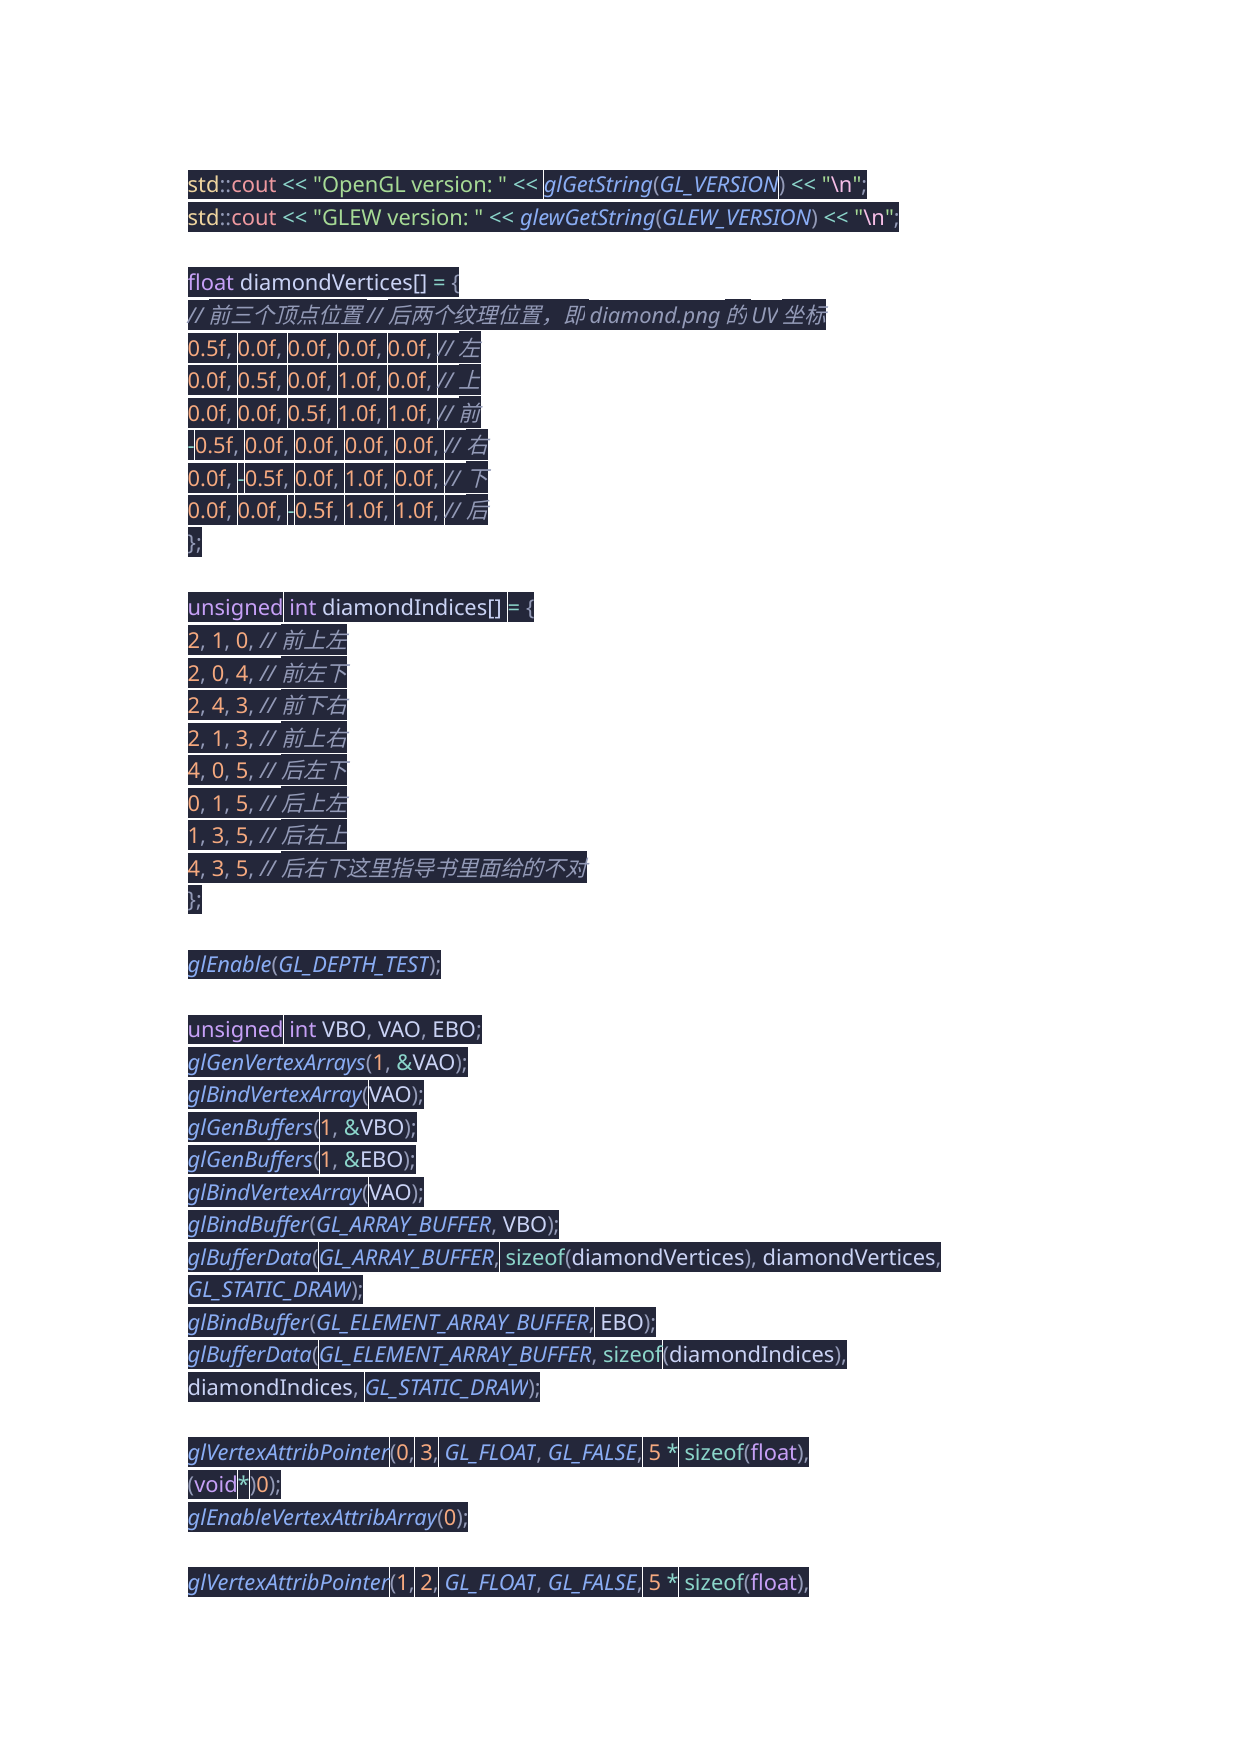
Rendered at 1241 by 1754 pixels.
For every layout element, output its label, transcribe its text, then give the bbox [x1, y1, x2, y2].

text glVertexAttribPointer(1, 2, GL_FLOAT, GL_FALSE, 5 * sizeof(float), [187, 1566, 1053, 1598]
text std::cout << "GLEW version: " << glewGetString(GLEW_VERSION) << "\n"; [187, 201, 1053, 233]
text glGenBuffers(1, &EBO); [187, 1143, 1053, 1176]
text 2, 1, 0, // 前上左 [187, 623, 1053, 656]
text unsigned int VBO, VAO, EBO; [187, 1013, 1053, 1046]
text 0.5f, 0.0f, 0.0f, 0.0f, 0.0f, // 左 [187, 331, 1053, 363]
text glBufferData(GL_ARRAY_BUFFER, sizeof(diamondVertices), diamondVertices, [187, 1241, 1053, 1273]
text glBindVertexArray(VAO); [187, 1078, 1053, 1111]
text // 前三个顶点位置 // 后两个纹理位置，即diamond.png的UV坐标 [187, 298, 1053, 331]
text glEnable(GL_DEPTH_TEST); [187, 948, 1053, 981]
text glBindVertexArray(VAO); [187, 1176, 1053, 1208]
text glGenVertexArrays(1, &VAO); [187, 1046, 1053, 1078]
text std::cout << "OpenGL version: " << glGetString(GL_VERSION) << "\n"; [187, 168, 1053, 201]
text 0.0f, 0.0f, -0.5f, 1.0f, 1.0f, // 后 [187, 493, 1053, 526]
text glEnableVertexAttribArray(0); [187, 1501, 1053, 1533]
text glBindBuffer(GL_ELEMENT_ARRAY_BUFFER, EBO); [187, 1306, 1053, 1338]
text 0.0f, 0.5f, 0.0f, 1.0f, 0.0f, // 上 [187, 363, 1053, 396]
text 0, 1, 5, // 后上左 [187, 786, 1053, 818]
text 2, 1, 3, // 前上右 [187, 721, 1053, 753]
text glGenBuffers(1, &VBO); [187, 1111, 1053, 1143]
text 2, 0, 4, // 前左下 [187, 656, 1053, 688]
text 4, 0, 5, // 后左下 [187, 753, 1053, 786]
text 4, 3, 5, // 后右下这里指导书里面给的不对 [187, 851, 1053, 883]
text 2, 4, 3, // 前下右 [187, 688, 1053, 721]
text 1, 3, 5, // 后右上 [187, 818, 1053, 851]
text GL_STATIC_DRAW); [187, 1273, 1053, 1306]
text }; [187, 883, 1053, 916]
text float diamondVertices[] = { [187, 266, 1053, 298]
text (void*)0); [187, 1468, 1053, 1501]
text diamondIndices, GL_STATIC_DRAW); [187, 1371, 1053, 1403]
text 0.0f, 0.0f, 0.5f, 1.0f, 1.0f, // 前 [187, 396, 1053, 428]
text glBufferData(GL_ELEMENT_ARRAY_BUFFER, sizeof(diamondIndices), [187, 1338, 1053, 1371]
text }; [187, 526, 1053, 558]
text glBindBuffer(GL_ARRAY_BUFFER, VBO); [187, 1208, 1053, 1241]
text unsigned int diamondIndices[] = { [187, 591, 1053, 623]
text glVertexAttribPointer(0, 3, GL_FLOAT, GL_FALSE, 5 * sizeof(float), [187, 1436, 1053, 1468]
text 0.0f, -0.5f, 0.0f, 1.0f, 0.0f, // 下 [187, 461, 1053, 493]
text -0.5f, 0.0f, 0.0f, 0.0f, 0.0f, // 右 [187, 428, 1053, 461]
